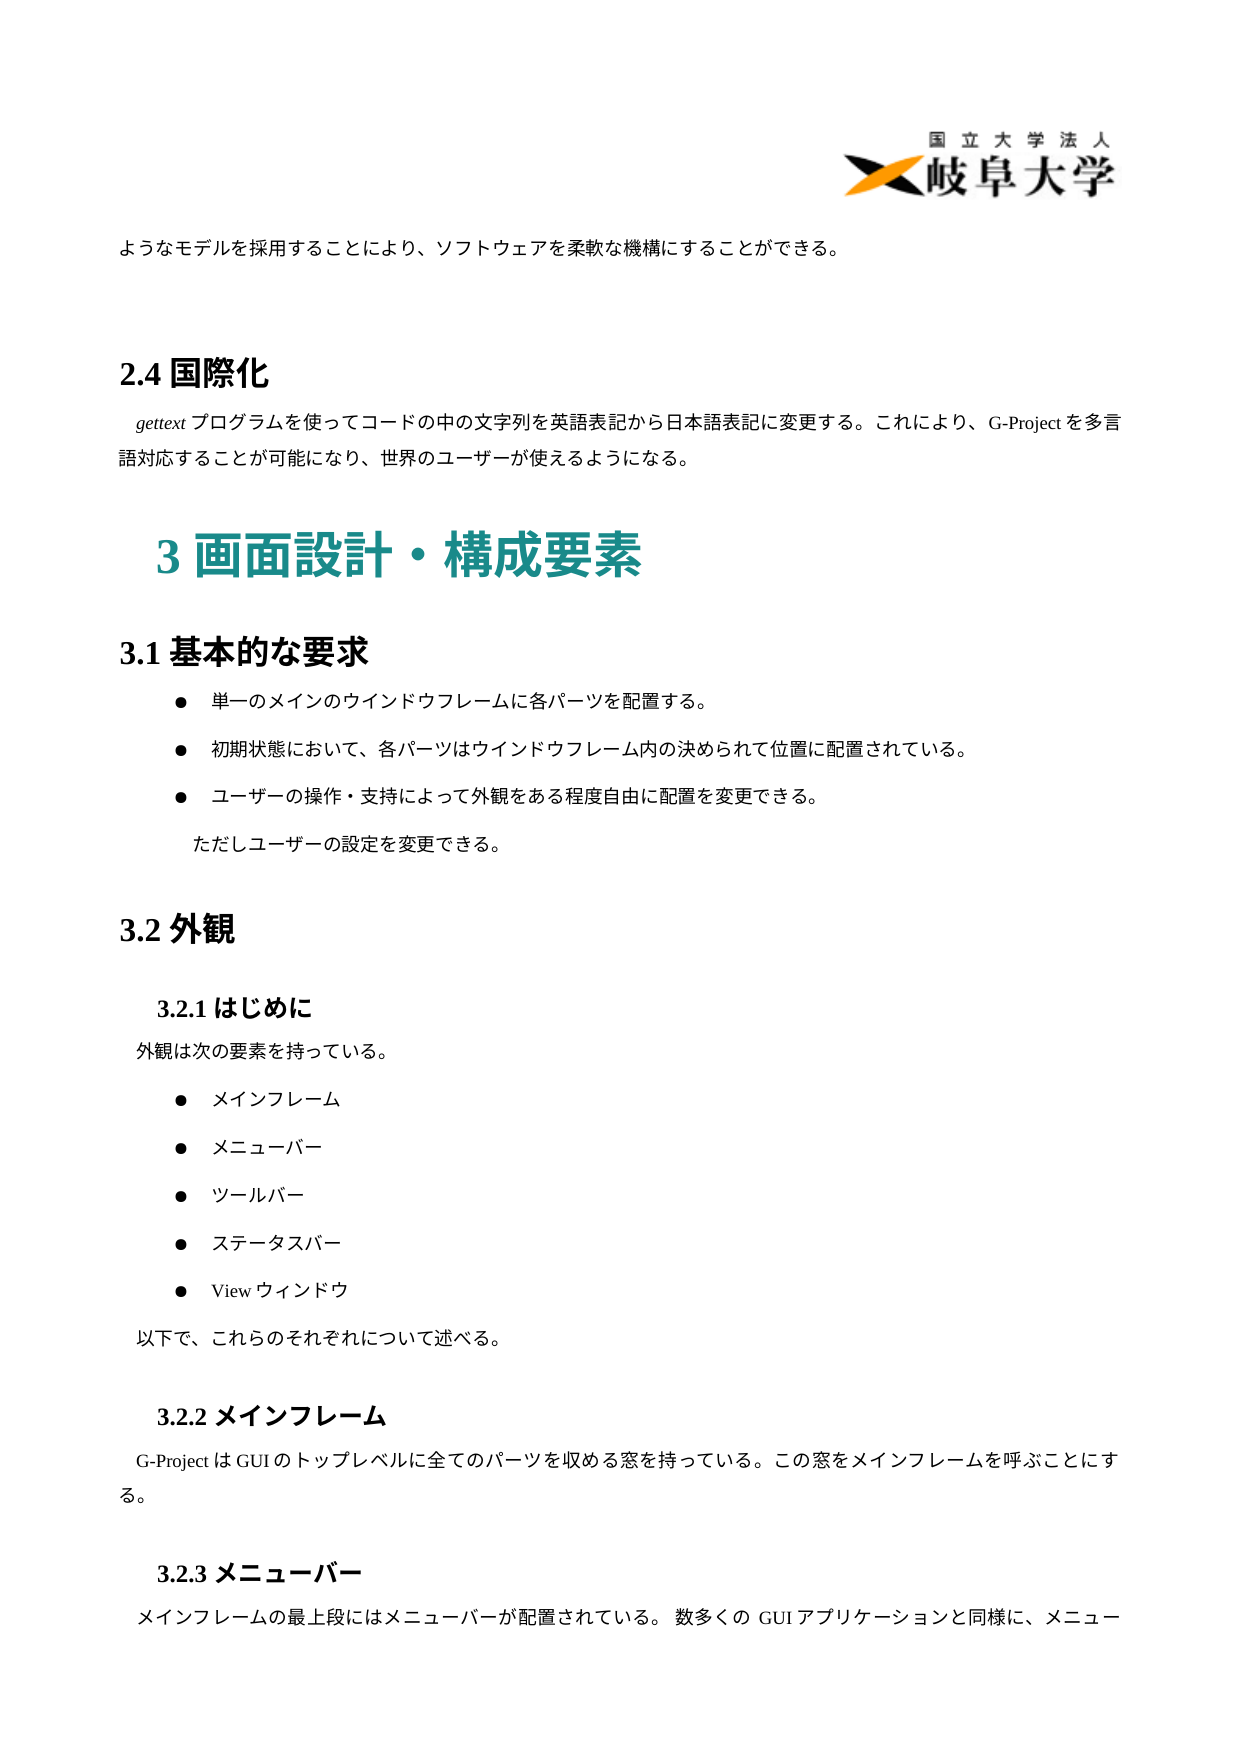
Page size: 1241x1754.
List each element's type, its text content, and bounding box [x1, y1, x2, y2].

list 国際化 [44, 347, 1122, 395]
list Viewウィンドウ [156, 1276, 1122, 1303]
list 単一のメインのウインドウフレームに各パーツを配置する。 [156, 686, 1122, 713]
text メインフレームの最上段にはメニューバーが配置されている。 数多くのGUIアプリケーションと同様に、メニュー [118, 1602, 1122, 1629]
text G-ProjectはGUIのトップレベルに全てのパーツを収める窓を持っている。この窓をメインフレームを呼ぶことにする。 [118, 1446, 1122, 1508]
text ようなモデルを採用することにより、ソフトウェアを柔軟な機構にすることができる。 [118, 234, 1122, 261]
list ツールバー [156, 1181, 1122, 1208]
list メインフレーム [44, 1397, 1122, 1433]
list ユーザーの操作・支持によって外観をある程度自由に配置を変更できる。 [156, 782, 1122, 809]
list ただしユーザーの設定を変更できる。 [118, 830, 1122, 857]
list 外観 [44, 903, 1122, 951]
list はじめに [44, 988, 1122, 1024]
picture [834, 118, 1122, 205]
list 基本的な要求 [44, 626, 1122, 674]
list ステータスバー [156, 1228, 1122, 1256]
list 画面設計・構成要素 [118, 516, 1122, 588]
text gettextプログラムを使ってコードの中の文字列を英語表記から日本語表記に変更する。これにより、G-Projectを多言語対応することが可能になり、世界のユーザーが使えるようになる。 [118, 408, 1122, 470]
list メニューバー [156, 1133, 1122, 1160]
list メインフレーム [156, 1085, 1122, 1112]
list 以下で、これらのそれぞれについて述べる。 [118, 1324, 1122, 1351]
text 外観は次の要素を持っている。 [118, 1037, 1122, 1064]
list 初期状態において、各パーツはウインドウフレーム内の決められて位置に配置されている。 [156, 734, 1122, 761]
list メニューバー [44, 1554, 1122, 1590]
